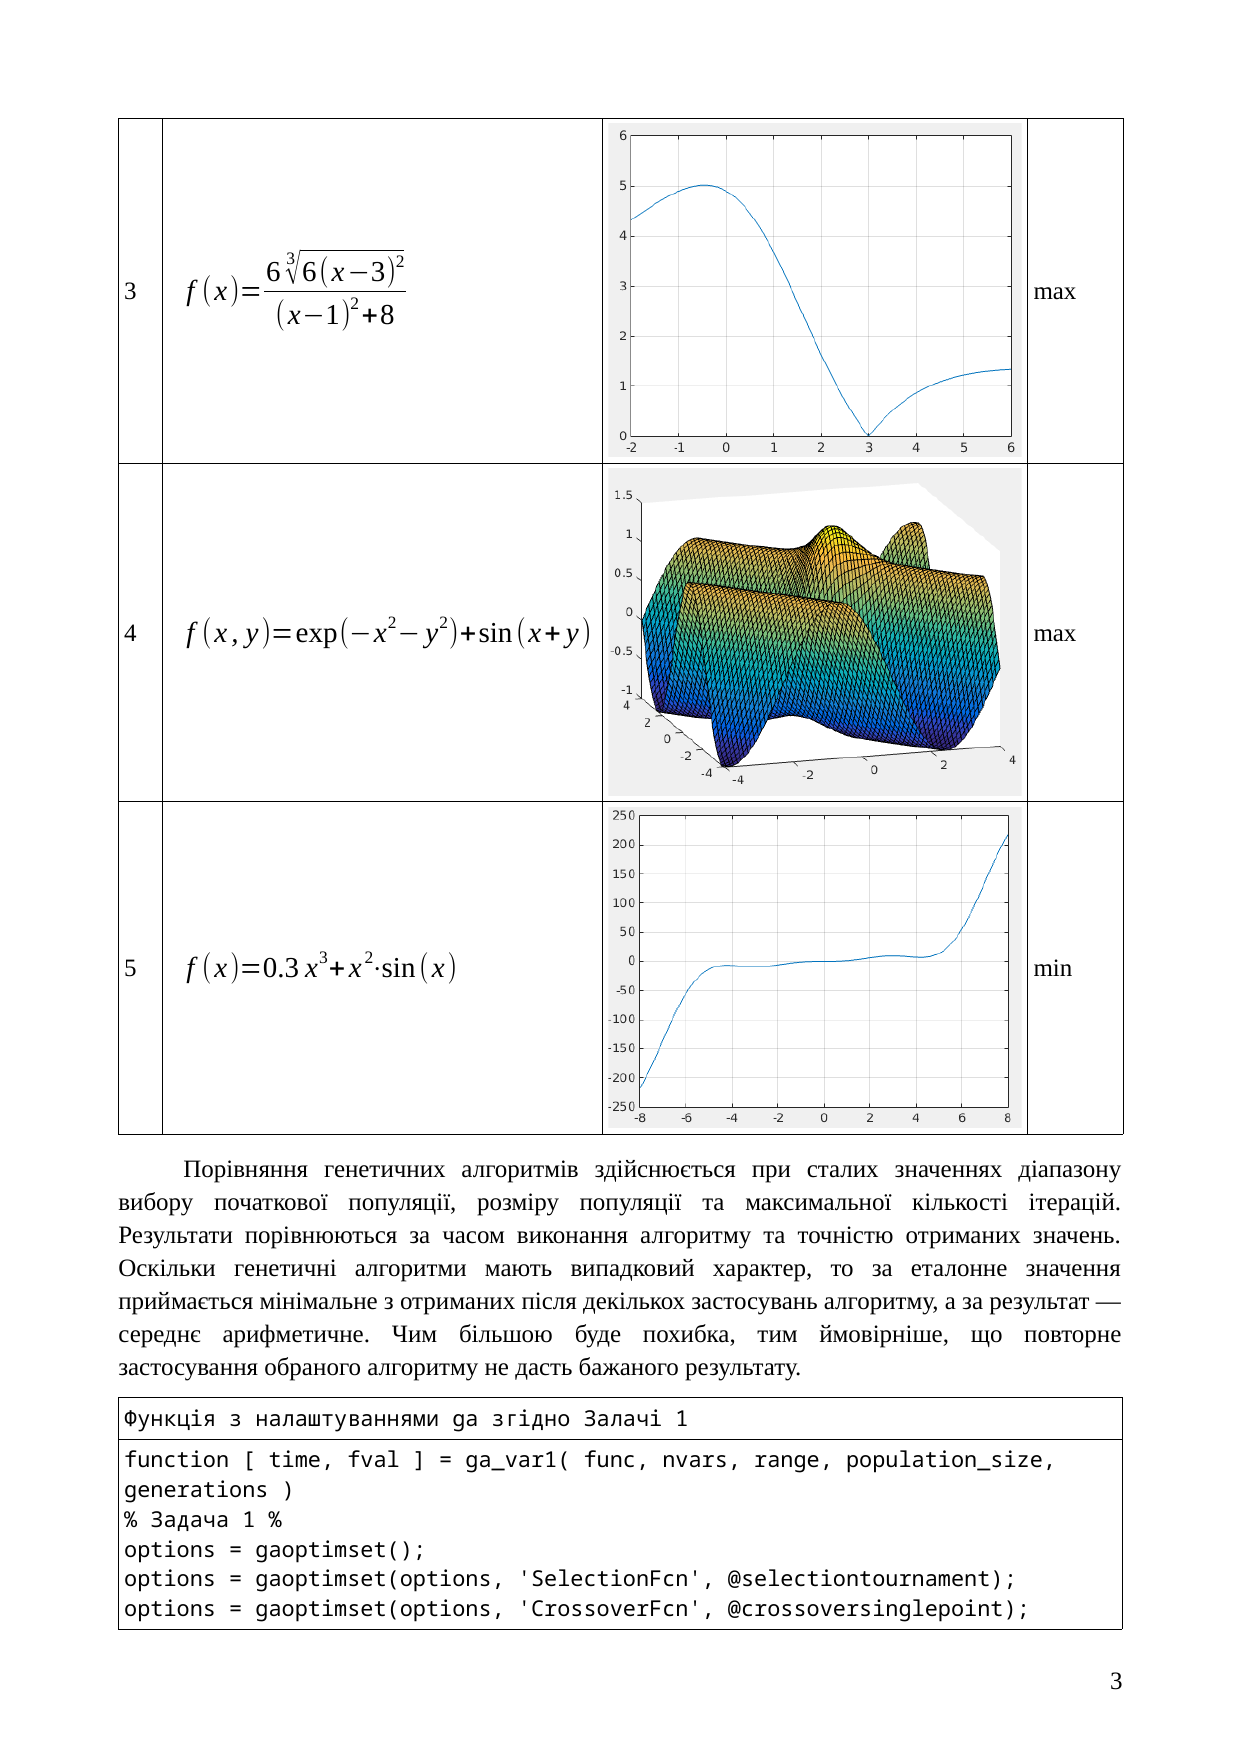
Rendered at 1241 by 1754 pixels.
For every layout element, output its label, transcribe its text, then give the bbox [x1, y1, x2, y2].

table_cell min [1028, 802, 1123, 1133]
table_cell function [ time, fval ] = ga_var1( func, nvars, range, population_size, generations ) % Задача 1 % options = gaoptimset(); options = gaoptimset(options, 'SelectionFcn', @selectiontournament); options = gaoptimset(options, 'CrossoverFcn', @crossoversinglepoint); [119, 1440, 1122, 1629]
picture [608, 807, 1022, 1128]
picture [608, 123, 1022, 457]
table_cell max [1028, 119, 1123, 463]
table_cell [603, 802, 1027, 1133]
table_header Функція з налаштуваннями ga згідно Залачі 1 [119, 1398, 1122, 1438]
table_cell [163, 464, 602, 801]
table_cell 3 [119, 119, 162, 463]
table_cell 4 [119, 464, 162, 801]
table_cell [163, 119, 602, 463]
text Порівняння генетичних алгоритмів здійснюється при сталих значеннях діапазону вибору початкової популяції, розміру популяції та максимальної кількості ітерацій. Результати порівнюються за часом виконання алгоритму та точністю отриманих значень. Оскільки генетичні алгоритми мають випадковий характер, то за еталонне значення приймається мінімальне з отриманих після декількох застосувань алгоритму, а за результат — середнє арифметичне. Чим більшою буде похибка, тим ймовірніше, що повторне застосування обраного алгоритму не дасть бажаного результату. [118, 1154, 1122, 1381]
table_cell 5 [119, 802, 162, 1133]
table_cell max [1028, 464, 1123, 801]
table_cell [163, 802, 602, 1133]
picture [608, 468, 1022, 796]
table_cell [603, 464, 1027, 801]
table_cell [603, 119, 1027, 463]
